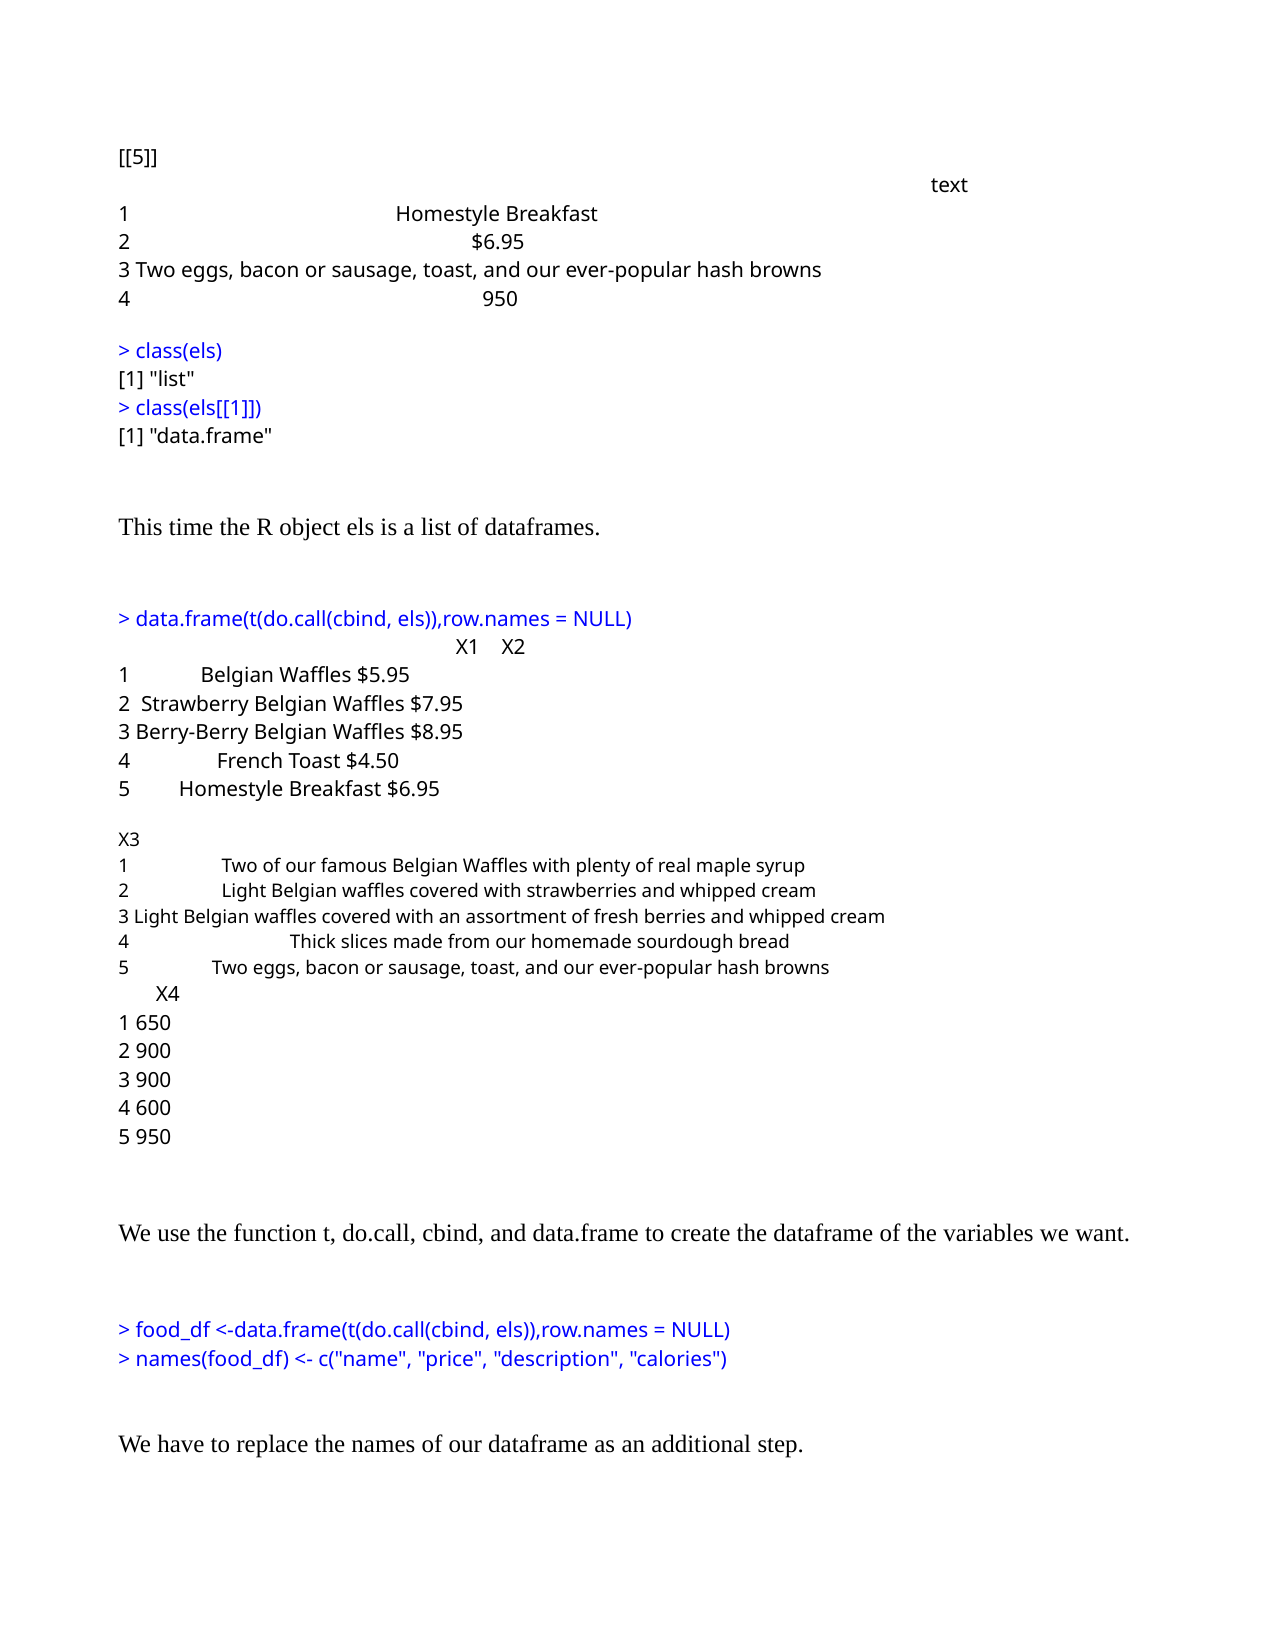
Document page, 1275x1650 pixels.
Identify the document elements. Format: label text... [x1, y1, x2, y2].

text 3 Light Belgian waffles covered with an assortment of fresh berries and whipped cream [118, 903, 1157, 928]
text 4 Thick slices made from our homemade sourdough bread [118, 928, 1157, 954]
text [[5]] [118, 142, 1157, 170]
text This time the R object els is a list of dataframes. [118, 512, 1157, 541]
text text [118, 170, 1157, 199]
text [1] "data.frame" [118, 421, 1157, 450]
text 2 Strawberry Belgian Waffles $7.95 [118, 689, 1157, 717]
text X4 [118, 979, 1157, 1008]
text > food_df <-data.frame(t(do.call(cbind, els)),row.names = NULL) [118, 1315, 1157, 1344]
text 5 950 [118, 1122, 1157, 1150]
text We have to replace the names of our dataframe as an additional step. [118, 1429, 1157, 1458]
text > class(els) [118, 336, 1157, 364]
text 5 Homestyle Breakfast $6.95 [118, 774, 1157, 803]
text 1 Two of our famous Belgian Waffles with plenty of real maple syrup [118, 852, 1157, 877]
text > data.frame(t(do.call(cbind, els)),row.names = NULL) [118, 604, 1157, 632]
text 5 Two eggs, bacon or sausage, toast, and our ever-popular hash browns [118, 954, 1157, 979]
text 2 Light Belgian waffles covered with strawberries and whipped cream [118, 877, 1157, 903]
text X1 X2 [118, 632, 1157, 661]
text 3 900 [118, 1065, 1157, 1093]
text 3 Berry-Berry Belgian Waffles $8.95 [118, 717, 1157, 746]
text 1 Homestyle Breakfast [118, 199, 1157, 227]
text 4 French Toast $4.50 [118, 746, 1157, 774]
text 1 650 [118, 1008, 1157, 1037]
text X3 [118, 803, 1157, 852]
text We use the function t, do.call, cbind, and data.frame to create the dataframe of the variables we want. [118, 1218, 1157, 1247]
text 1 Belgian Waffles $5.95 [118, 661, 1157, 689]
text 2 $6.95 [118, 227, 1157, 256]
text > class(els[[1]]) [118, 393, 1157, 421]
text [1] "list" [118, 364, 1157, 393]
text 4 600 [118, 1093, 1157, 1122]
text 2 900 [118, 1037, 1157, 1065]
text 4 950 [118, 284, 1157, 312]
text 3 Two eggs, bacon or sausage, toast, and our ever-popular hash browns [118, 256, 1157, 284]
text > names(food_df) <- c("name", "price", "description", "calories") [118, 1344, 1157, 1372]
